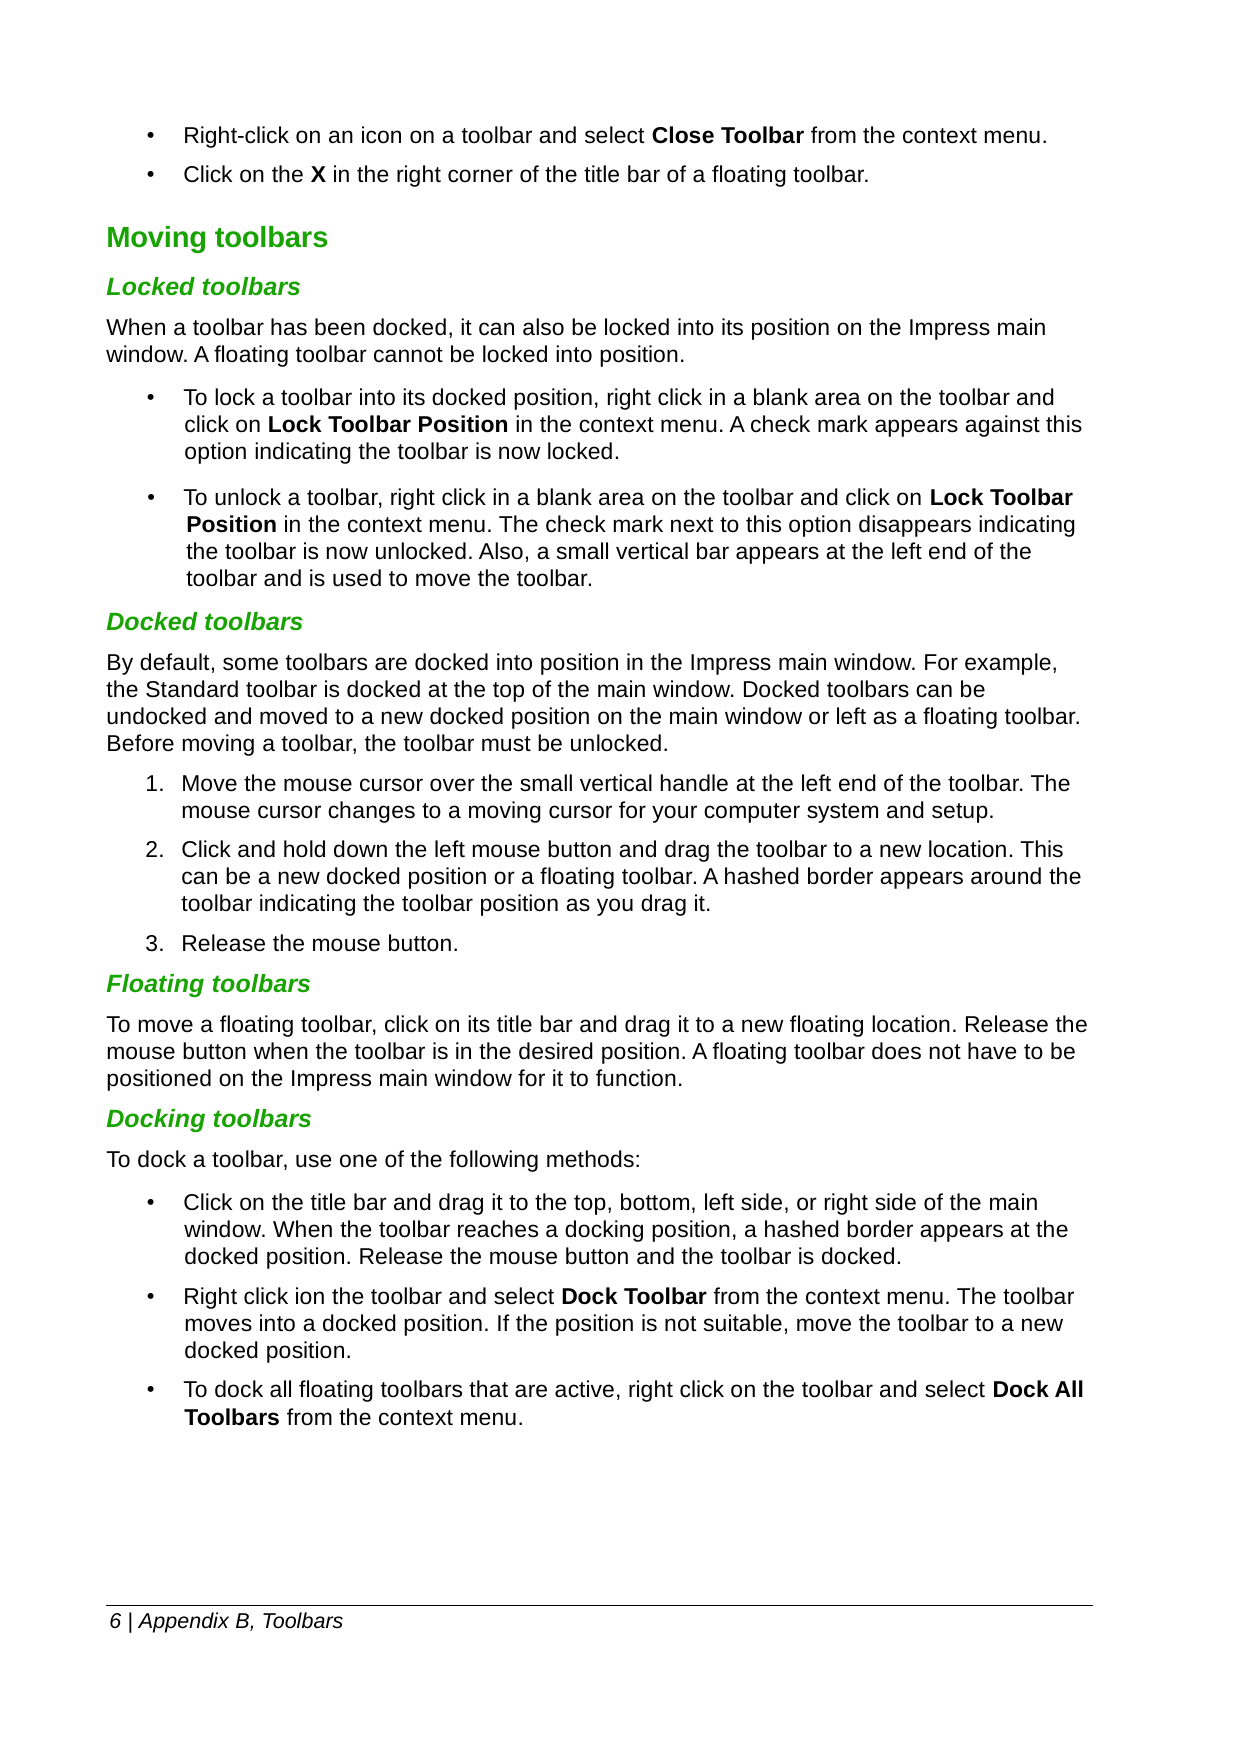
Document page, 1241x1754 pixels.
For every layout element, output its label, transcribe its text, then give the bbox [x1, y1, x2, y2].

list Release the mouse button. [164, 929, 1093, 956]
list Right-click on an icon on a toolbar and select Close Toolbar from the context menu. [144, 118, 1093, 148]
list Click and hold down the left mouse button and drag the toolbar to a new location. This can be a new docked position or a floating toolbar. A hashed border appears around the toolbar indicating the toolbar position as you drag it. [164, 836, 1093, 917]
text By default, some toolbars are docked into position in the Impress main window. For example, the Standard toolbar is docked at the top of the main window. Docked toolbars can be undocked and moved to a new docked position on the main window or left as a floating toolbar. Before moving a toolbar, the toolbar must be unlocked. [106, 648, 1093, 756]
text When a toolbar has been docked, it can also be locked into its position on the Impress main window. A floating toolbar cannot be locked into position. [106, 314, 1093, 368]
list Move the mouse cursor over the small vertical handle at the left end of the toolbar. The mouse cursor changes to a moving cursor for your computer system and setup. [164, 769, 1093, 823]
text To dock a toolbar, use one of the following methods: [106, 1146, 1093, 1173]
list Click on the X in the right corner of the title bar of a floating toolbar. [144, 158, 1093, 191]
list To unlock a toolbar, right click in a blank area on the toolbar and click on Lock Toolbar Position in the context menu. The check mark next to this option disappears indicating the toolbar is now unlocked. Also, a small vertical bar appears at the left end of the toolbar and is used to move the toolbar. [144, 480, 1093, 594]
subtitle Floating toolbars [106, 969, 1093, 998]
text To move a floating toolbar, click on its title bar and drag it to a new floating location. Release the mouse button when the toolbar is in the desired position. A floating toolbar does not have to be positioned on the Impress main window for it to function. [106, 1011, 1093, 1092]
subtitle Docked toolbars [106, 607, 1093, 636]
subtitle Moving toolbars [106, 220, 1093, 253]
list Click on the title bar and drag it to the top, bottom, left side, or right side of the main window. When the toolbar reaches a docking position, a hashed border appears at the docked position. Release the mouse button and the toolbar is docked. [144, 1185, 1093, 1269]
list To lock a toolbar into its docked position, right click in a blank area on the toolbar and click on Lock Toolbar Position in the context menu. A check mark appears against this option indicating the toolbar is now locked. [144, 380, 1093, 467]
list Right click ion the toolbar and select Dock Toolbar from the context menu. The toolbar moves into a docked position. If the position is not suitable, move the toolbar to a new docked position. [144, 1279, 1093, 1363]
subtitle Docking toolbars [106, 1104, 1093, 1133]
list To dock all floating toolbars that are active, right click on the toolbar and select Dock All Toolbars from the context menu. [144, 1373, 1093, 1433]
subtitle Locked toolbars [106, 272, 1093, 301]
